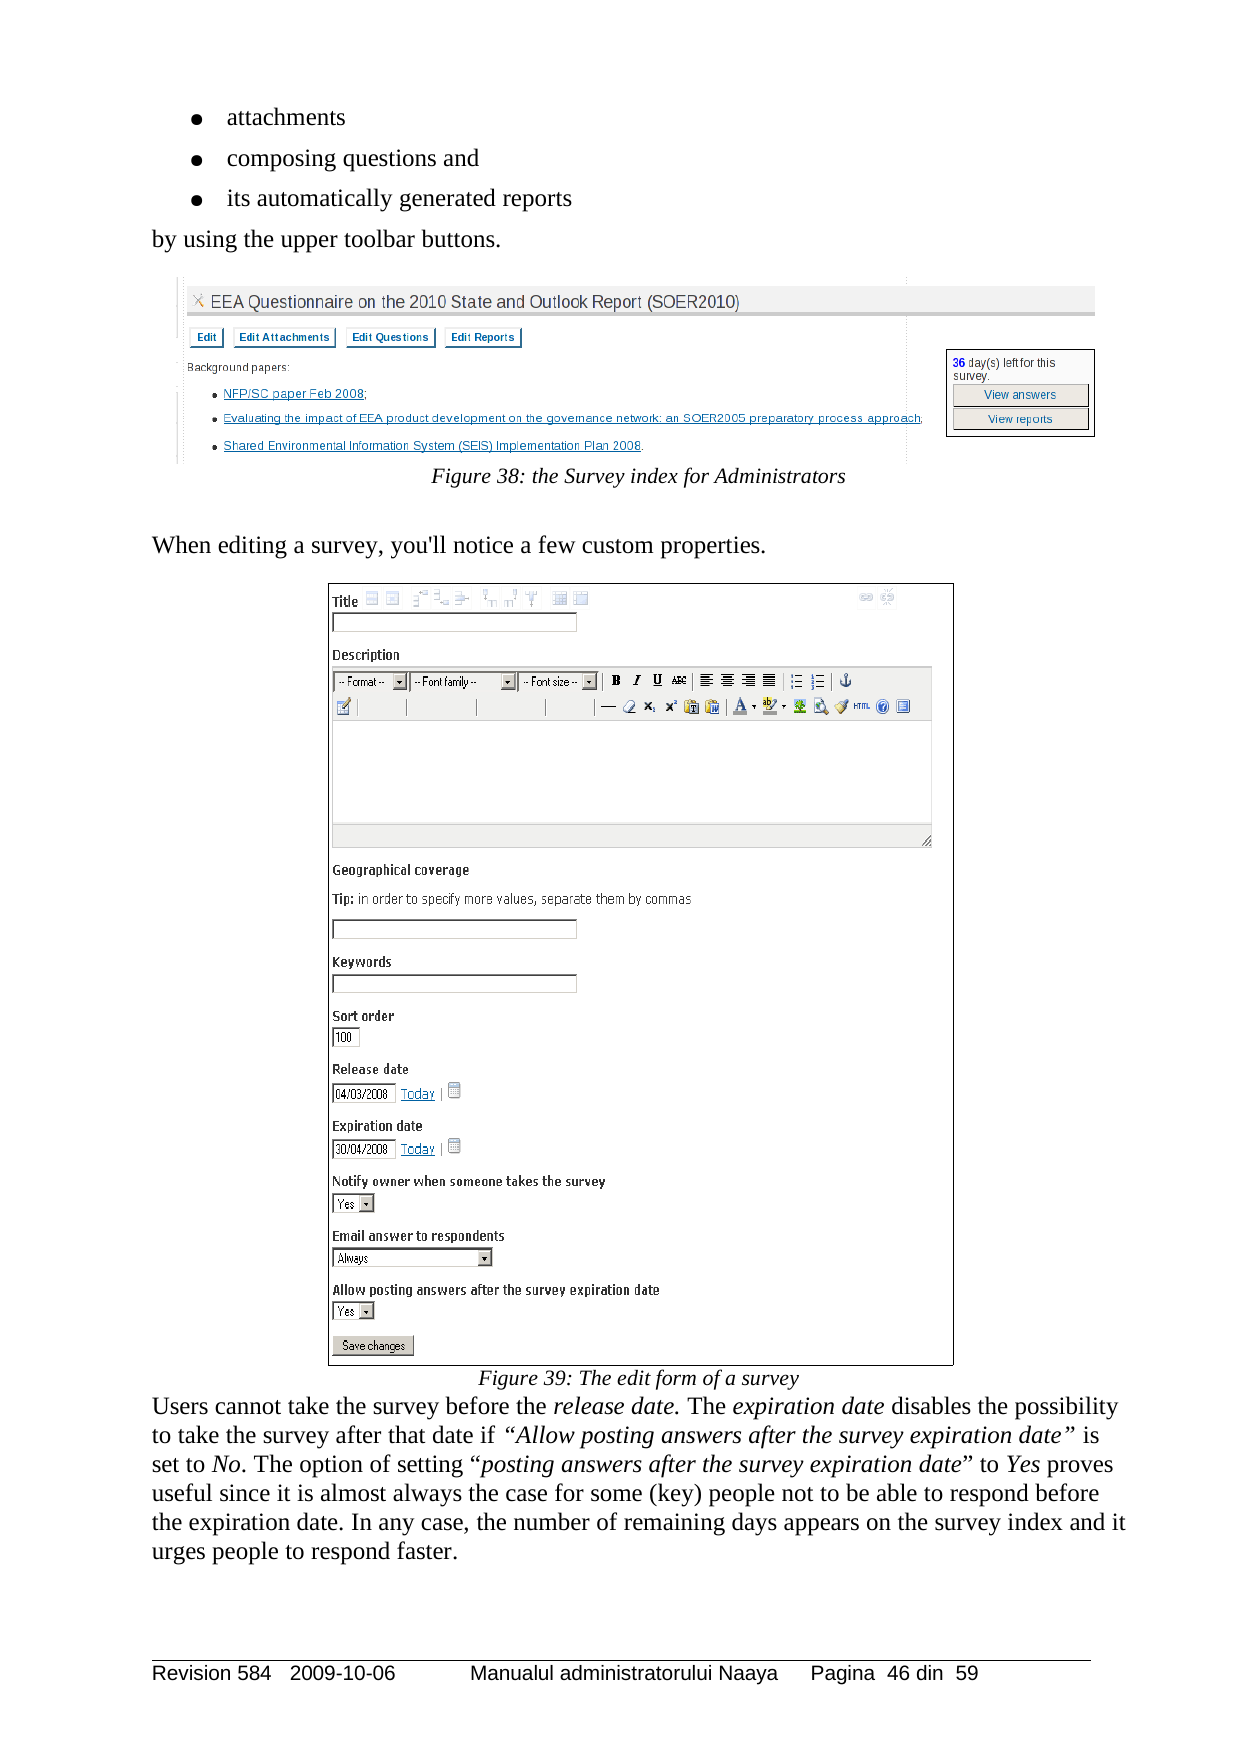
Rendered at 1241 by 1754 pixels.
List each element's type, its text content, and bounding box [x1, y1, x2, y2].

list attachments [189, 102, 1128, 131]
picture [330, 586, 950, 1362]
list composing questions and [189, 142, 1128, 171]
picture [176, 277, 1104, 464]
text Figure 38: the Survey index for Administrators [176, 464, 1104, 489]
text Users cannot take the survey before the release date. The expiration date disables the possibility to take the survey after that date if “Allow posting answers after the survey expiration date” is set to No. The option of setting “posting answers after the survey expiration date” to Yes proves useful since it is almost always the case for some (key) people not to be able to respond before the expiration date. In any case, the number of remaining days appears on the survey index and it urges people to respond faster. [152, 571, 1128, 1565]
text by using the upper toolbar buttons. [152, 224, 1128, 253]
text [329, 584, 953, 1365]
text Figure 39: The edit form of a survey [327, 584, 952, 1391]
text When editing a survey, you'll notice a few custom properties. [152, 530, 1128, 559]
list its automatically generated reports [189, 183, 1128, 212]
